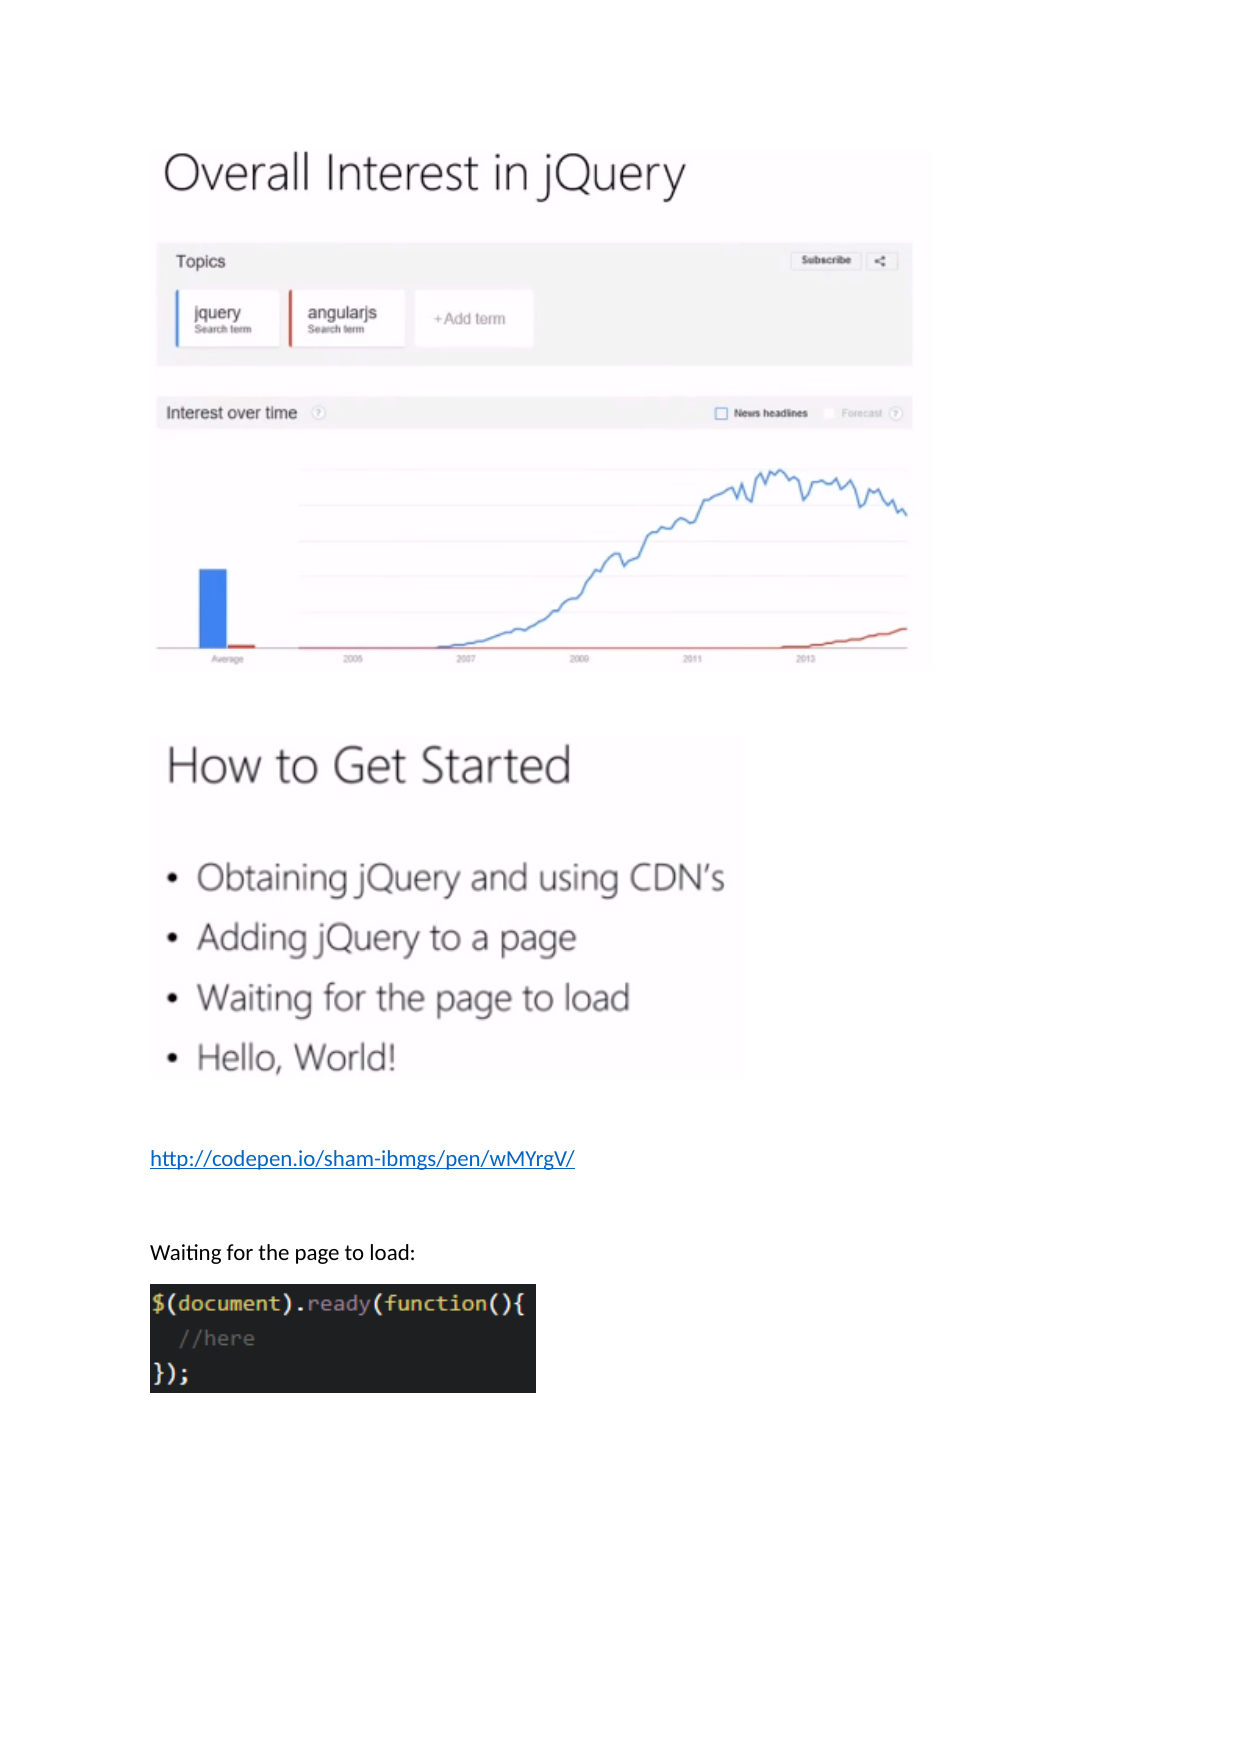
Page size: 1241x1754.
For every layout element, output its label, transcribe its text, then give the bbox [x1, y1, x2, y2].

text Waiting for the page to load: [150, 1238, 1090, 1266]
picture [150, 150, 933, 671]
picture [150, 1284, 536, 1393]
text http://codepen.io/sham-ibmgs/pen/wMYrgV/ [150, 1144, 1090, 1172]
picture [150, 737, 746, 1077]
